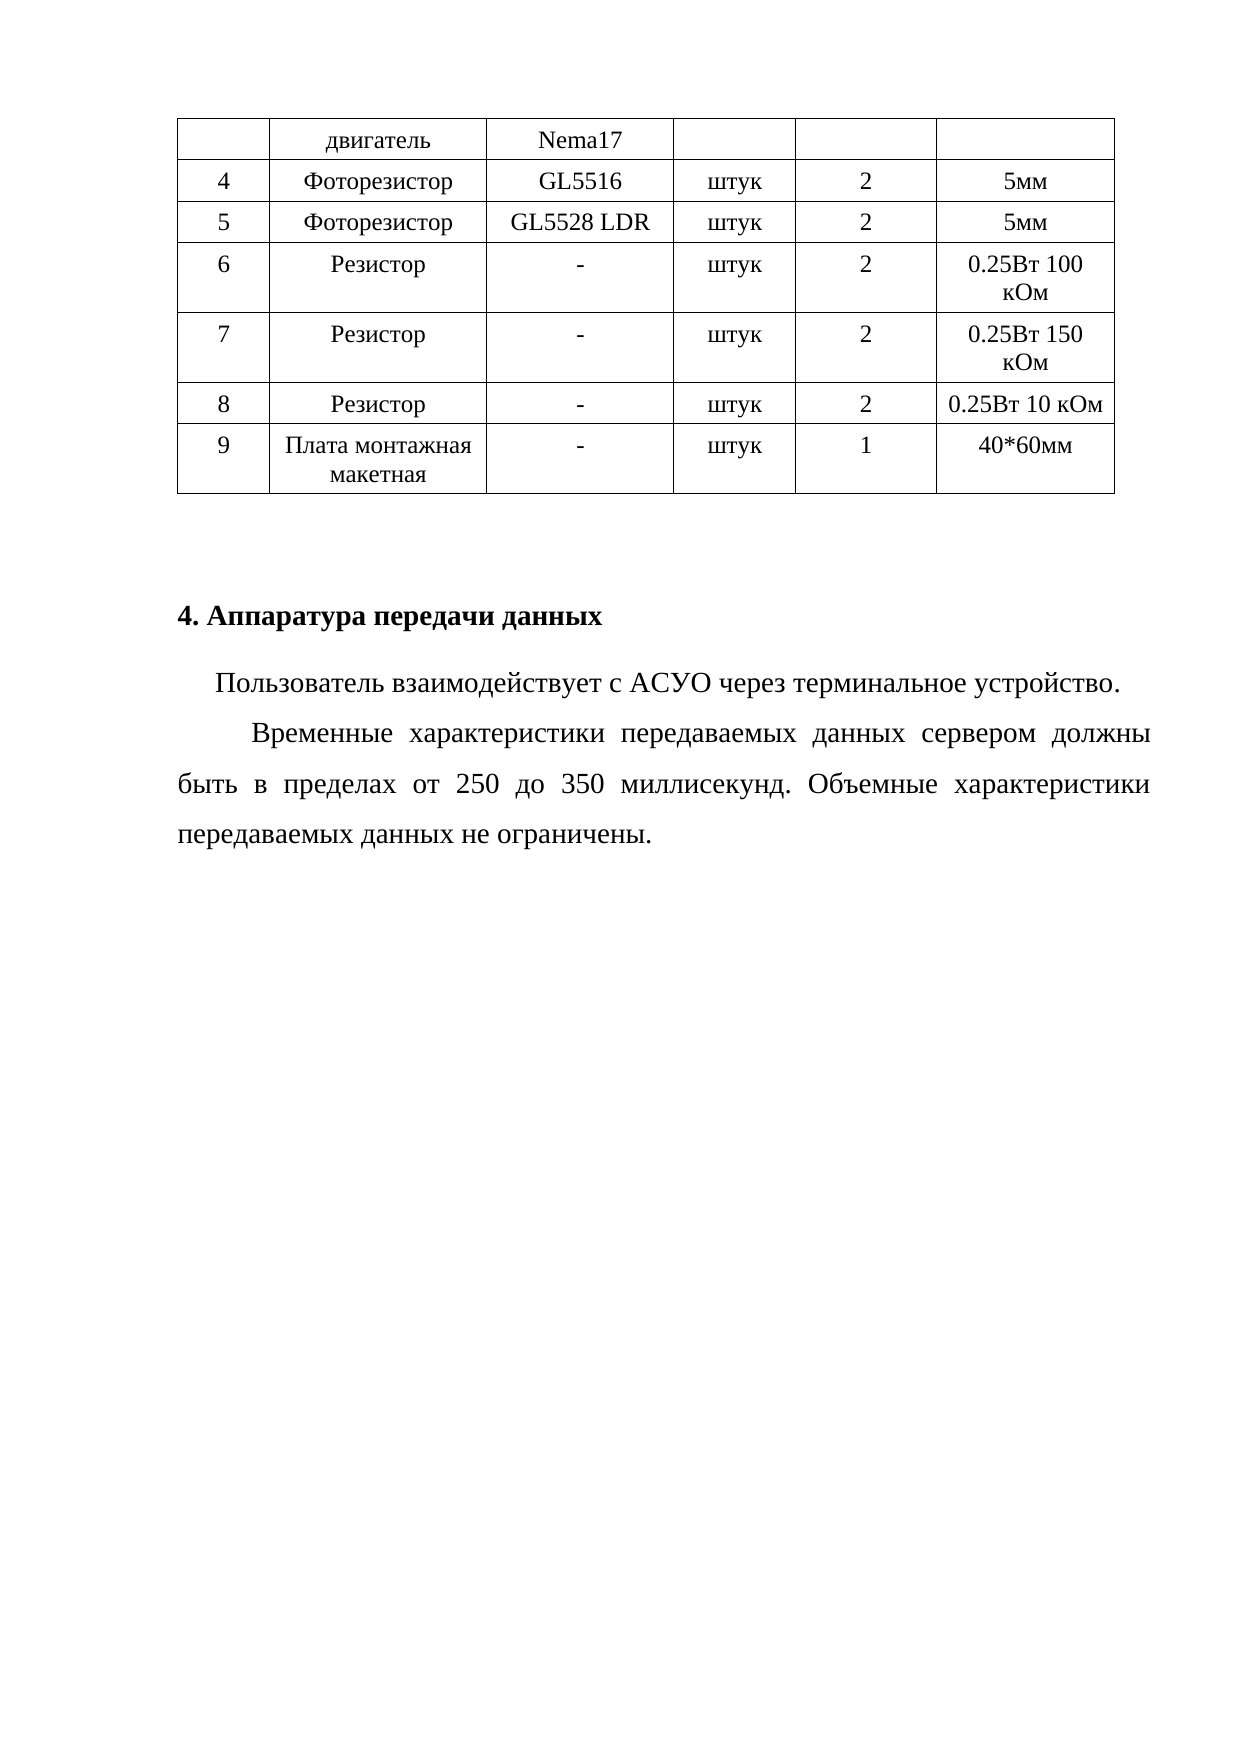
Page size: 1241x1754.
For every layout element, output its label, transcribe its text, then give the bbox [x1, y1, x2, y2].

list Пользователь взаимодействует с АСУО через терминальное устройство. [215, 665, 1152, 699]
table_cell 0.25Вт 10 кОм [937, 383, 1114, 423]
table_cell Nema17 [487, 119, 673, 159]
table_cell - [487, 424, 673, 493]
table_cell штук [674, 160, 795, 201]
table_cell 9 [178, 424, 269, 493]
table_cell GL5528 LDR [487, 202, 673, 242]
table_cell двигатель [270, 119, 486, 159]
table_cell 7 [178, 313, 269, 382]
table_cell 0.25Вт 150 кОм [937, 313, 1114, 382]
table_cell штук [674, 313, 795, 382]
table_cell 4 [178, 160, 269, 201]
table_cell [937, 119, 1114, 159]
table_cell GL5516 [487, 160, 673, 201]
table_cell [796, 119, 936, 159]
table_cell 40*60мм [937, 424, 1114, 493]
table_cell 5мм [937, 160, 1114, 201]
table_cell штук [674, 243, 795, 312]
table_cell Фоторезистор [270, 202, 486, 242]
table_cell 2 [796, 160, 936, 201]
table_cell [674, 119, 795, 159]
table_cell 5мм [937, 202, 1114, 242]
table_cell - [487, 313, 673, 382]
table_cell 2 [796, 202, 936, 242]
table_cell 2 [796, 383, 936, 423]
table_cell Резистор [270, 383, 486, 423]
table_cell штук [674, 202, 795, 242]
table_cell - [487, 243, 673, 312]
table_cell 2 [796, 243, 936, 312]
table_cell Резистор [270, 313, 486, 382]
table_cell [178, 119, 269, 159]
table_cell 2 [796, 313, 936, 382]
table_cell Фоторезистор [270, 160, 486, 201]
table_cell 0.25Вт 100 кОм [937, 243, 1114, 312]
table_cell 6 [178, 243, 269, 312]
table_cell Плата монтажная макетная [270, 424, 486, 493]
table_cell штук [674, 383, 795, 423]
table_cell - [487, 383, 673, 423]
table_cell 5 [178, 202, 269, 242]
table_cell штук [674, 424, 795, 493]
subtitle 4. Аппаратура передачи данных [177, 598, 1152, 632]
table_cell 1 [796, 424, 936, 493]
table_cell 8 [178, 383, 269, 423]
text Временные характеристики передаваемых данных сервером должны быть в пределах от 250 до 350 миллисекунд. Объемные характеристики передаваемых данных не ограничены. [177, 716, 1152, 850]
table_cell Резистор [270, 243, 486, 312]
